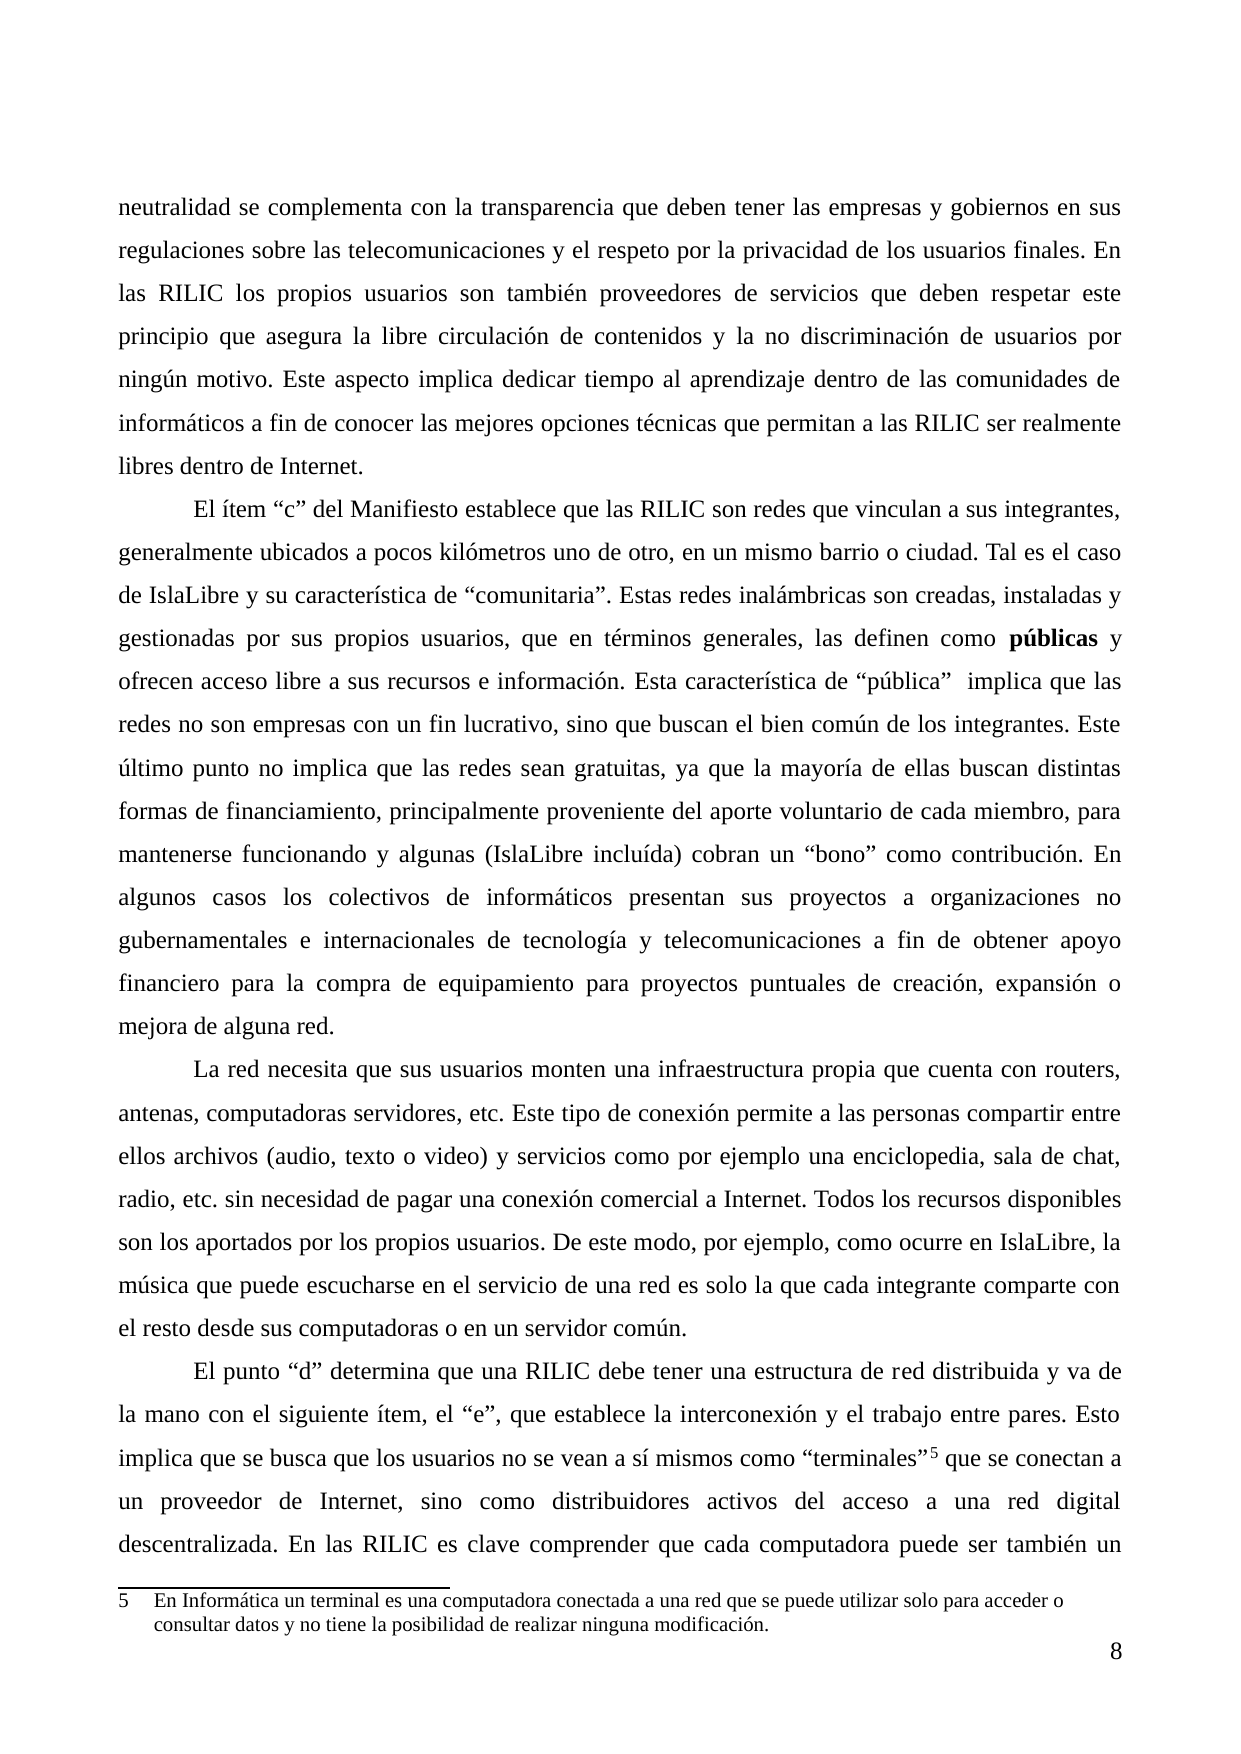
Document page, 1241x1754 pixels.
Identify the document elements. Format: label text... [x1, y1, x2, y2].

text El punto “d” determina que una RILIC debe tener una estructura de red distribuida y va de la mano con el siguiente ítem, el “e”, que establece la interconexión y el trabajo entre pares. Esto implica que se busca que los usuarios no se vean a sí mismos como “terminales” que se conectan a un proveedor de Internet, sino como distribuidores activos del acceso a una red digital descentralizada. En las RILIC es clave comprender que cada computadora puede ser también un [118, 1356, 1122, 1558]
text La red necesita que sus usuarios monten una infraestructura propia que cuenta con routers, antenas, computadoras servidores, etc. Este tipo de conexión permite a las personas compartir entre ellos archivos (audio, texto o video) y servicios como por ejemplo una enciclopedia, sala de chat, radio, etc. sin necesidad de pagar una conexión comercial a Internet. Todos los recursos disponibles son los aportados por los propios usuarios. De este modo, por ejemplo, como ocurre en IslaLibre, la música que puede escucharse en el servicio de una red es solo la que cada integrante comparte con el resto desde sus computadoras o en un servidor común. [118, 1054, 1122, 1342]
text neutralidad se complementa con la transparencia que deben tener las empresas y gobiernos en sus regulaciones sobre las telecomunicaciones y el respeto por la privacidad de los usuarios finales. En las RILIC los propios usuarios son también proveedores de servicios que deben respetar este principio que asegura la libre circulación de contenidos y la no discriminación de usuarios por ningún motivo. Este aspecto implica dedicar tiempo al aprendizaje dentro de las comunidades de informáticos a fin de conocer las mejores opciones técnicas que permitan a las RILIC ser realmente libres dentro de Internet. [118, 192, 1122, 479]
text El ítem “c” del Manifiesto establece que las RILIC son redes que vinculan a sus integrantes, generalmente ubicados a pocos kilómetros uno de otro, en un mismo barrio o ciudad. Tal es el caso de IslaLibre y su característica de “comunitaria”. Estas redes inalámbricas son creadas, instaladas y gestionadas por sus propios usuarios, que en términos generales, las definen como públicas y ofrecen acceso libre a sus recursos e información. Esta característica de “pública” implica que las redes no son empresas con un fin lucrativo, sino que buscan el bien común de los integrantes. Este último punto no implica que las redes sean gratuitas, ya que la mayoría de ellas buscan distintas formas de financiamiento, principalmente proveniente del aporte voluntario de cada miembro, para mantenerse funcionando y algunas (IslaLibre incluída) cobran un “bono” como contribución. En algunos casos los colectivos de informáticos presentan sus proyectos a organizaciones no gubernamentales e internacionales de tecnología y telecomunicaciones a fin de obtener apoyo financiero para la compra de equipamiento para proyectos puntuales de creación, expansión o mejora de alguna red. [118, 494, 1122, 1040]
text En Informática un terminal es una computadora conectada a una red que se puede utilizar solo para acceder o consultar datos y no tiene la posibilidad de realizar ninguna modificación. [118, 1588, 1122, 1636]
